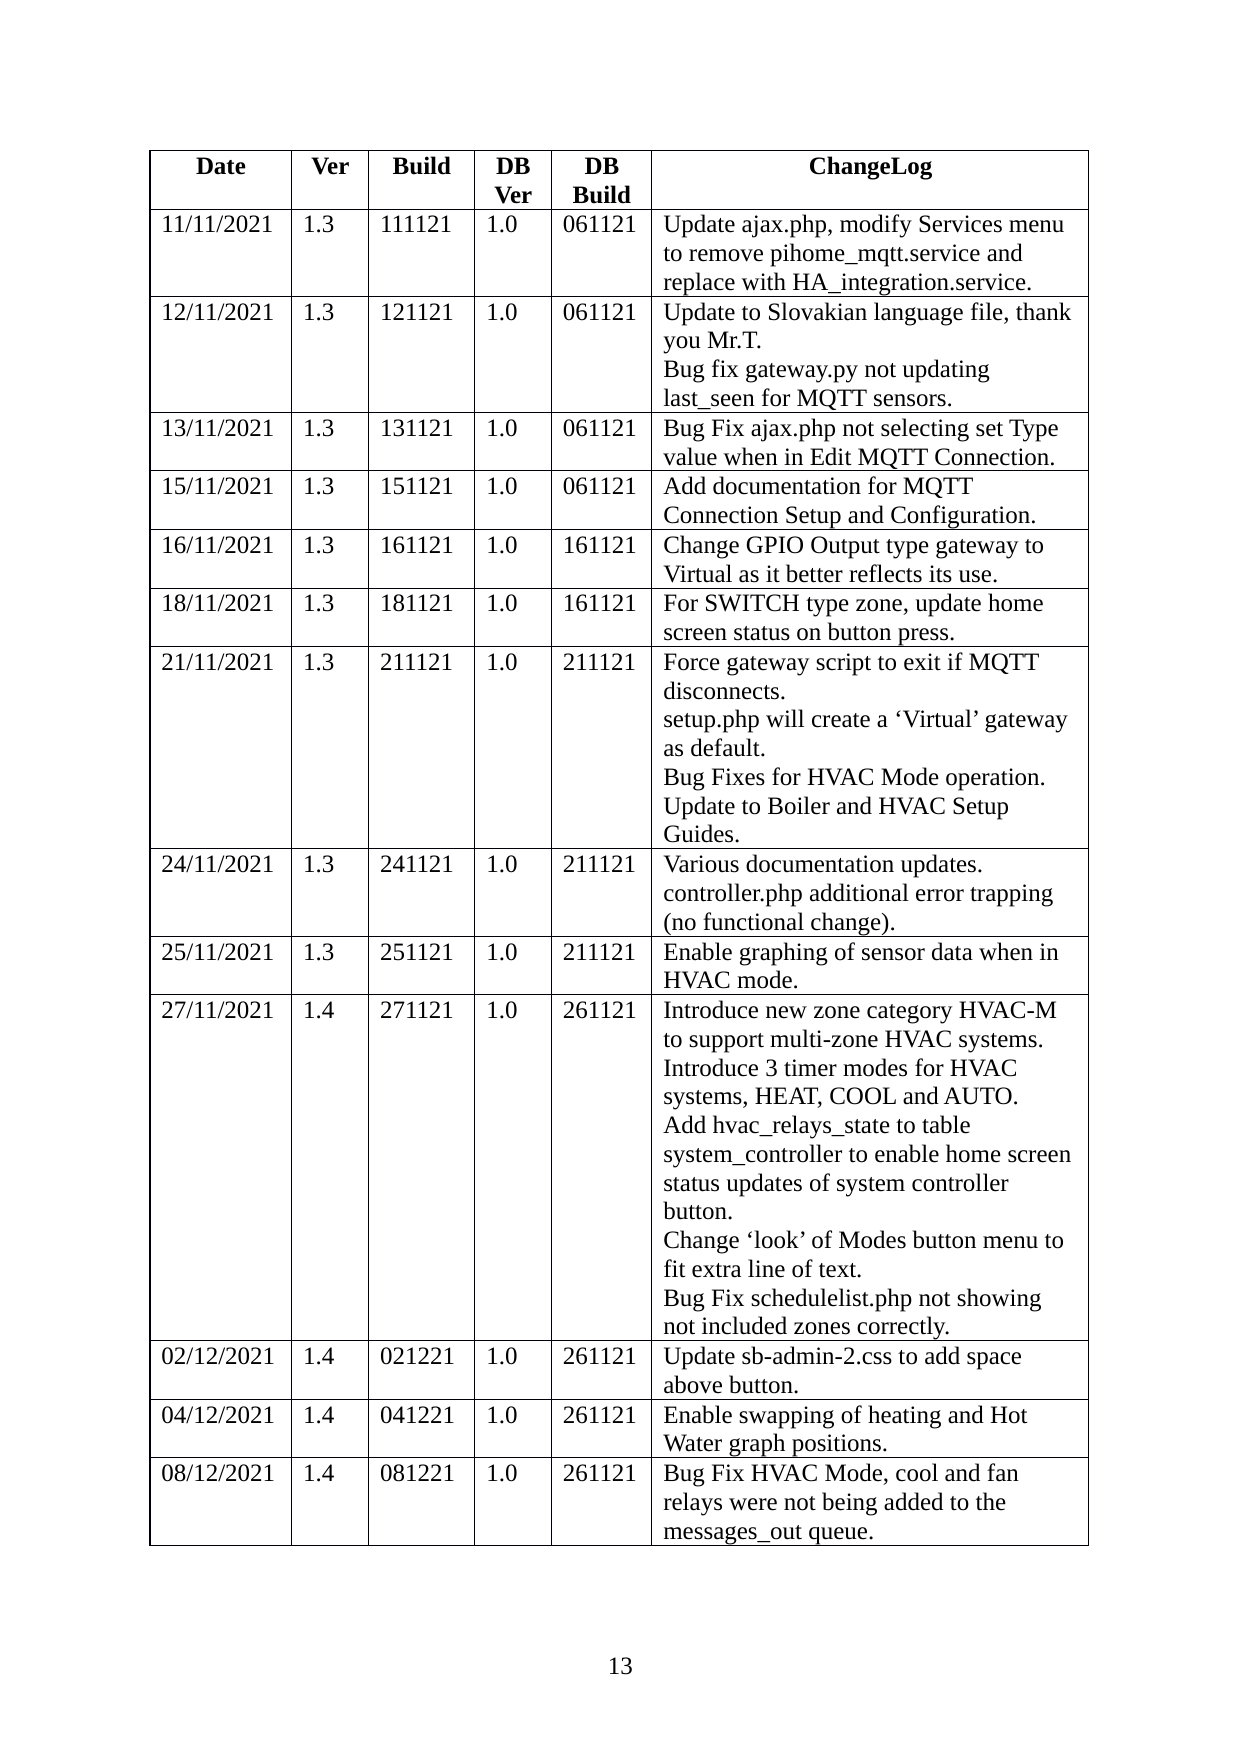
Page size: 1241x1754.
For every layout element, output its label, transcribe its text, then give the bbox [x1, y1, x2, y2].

table_cell 061121 [552, 413, 651, 470]
table_cell For SWITCH type zone, update home screen status on button press. [652, 589, 1088, 646]
table_header Date [151, 151, 291, 208]
table_cell 1.0 [475, 413, 551, 470]
table_cell 1.3 [292, 589, 368, 646]
table_cell 1.4 [292, 1341, 368, 1399]
table_cell 1.0 [475, 849, 551, 936]
table_cell 15/11/2021 [151, 471, 291, 529]
table_cell 1.3 [292, 471, 368, 529]
table_cell 161121 [369, 530, 474, 587]
table_cell 081221 [369, 1458, 474, 1544]
table_cell Enable swapping of heating and Hot Water graph positions. [652, 1400, 1088, 1457]
table_cell 211121 [552, 849, 651, 936]
table_cell 25/11/2021 [151, 937, 291, 994]
table_cell 261121 [552, 995, 651, 1340]
table_cell 1.0 [475, 1458, 551, 1544]
table_cell 041221 [369, 1400, 474, 1457]
table_header DB Build [552, 151, 651, 208]
table_header Build [369, 151, 474, 208]
table_cell Update ajax.php, modify Services menu to remove pihome_mqtt.service and replace with HA_integration.service. [652, 210, 1088, 296]
table_cell 181121 [369, 589, 474, 646]
table_cell 1.4 [292, 1458, 368, 1544]
table_cell 131121 [369, 413, 474, 470]
table_cell 161121 [552, 589, 651, 646]
table_cell 12/11/2021 [151, 297, 291, 412]
table_header ChangeLog [652, 151, 1088, 208]
table_cell Enable graphing of sensor data when in HVAC mode. [652, 937, 1088, 994]
table_cell 1.0 [475, 530, 551, 587]
table_cell Various documentation updates. controller.php additional error trapping (no functional change). [652, 849, 1088, 936]
table_cell 1.3 [292, 849, 368, 936]
table_cell 211121 [369, 647, 474, 848]
table_cell 061121 [552, 297, 651, 412]
table_cell 1.0 [475, 589, 551, 646]
table_cell 1.0 [475, 647, 551, 848]
table_cell Bug Fix HVAC Mode, cool and fan relays were not being added to the messages_out queue. [652, 1458, 1088, 1544]
table_cell 271121 [369, 995, 474, 1340]
table_cell 1.3 [292, 937, 368, 994]
table_cell 1.0 [475, 297, 551, 412]
table_cell 04/12/2021 [151, 1400, 291, 1457]
table_cell 1.0 [475, 995, 551, 1340]
table_header DB Ver [475, 151, 551, 208]
table_cell 18/11/2021 [151, 589, 291, 646]
table_cell 1.0 [475, 471, 551, 529]
table_cell 021221 [369, 1341, 474, 1399]
table_header Ver [292, 151, 368, 208]
table_cell 21/11/2021 [151, 647, 291, 848]
table_cell 1.3 [292, 297, 368, 412]
table_cell 1.3 [292, 647, 368, 848]
table_cell 1.3 [292, 210, 368, 296]
table_cell Force gateway script to exit if MQTT disconnects. setup.php will create a ‘Virtual’ gateway as default. Bug Fixes for HVAC Mode operation. Update to Boiler and HVAC Setup Guides. [652, 647, 1088, 848]
table_cell 11/11/2021 [151, 210, 291, 296]
table_cell 241121 [369, 849, 474, 936]
table_cell 1.0 [475, 1341, 551, 1399]
table_cell 02/12/2021 [151, 1341, 291, 1399]
table_cell 13/11/2021 [151, 413, 291, 470]
table_cell 211121 [552, 647, 651, 848]
table_cell 261121 [552, 1400, 651, 1457]
table_cell 211121 [552, 937, 651, 994]
table_cell 261121 [552, 1458, 651, 1544]
table_cell 1.4 [292, 1400, 368, 1457]
table_cell Update sb-admin-2.css to add space above button. [652, 1341, 1088, 1399]
table_cell 1.3 [292, 413, 368, 470]
table_cell Introduce new zone category HVAC-M to support multi-zone HVAC systems. Introduce 3 timer modes for HVAC systems, HEAT, COOL and AUTO. Add hvac_relays_state to table system_controller to enable home screen status updates of system controller button. Change ‘look’ of Modes button menu to fit extra line of text. Bug Fix schedulelist.php not showing not included zones correctly. [652, 995, 1088, 1340]
table_cell 251121 [369, 937, 474, 994]
table_cell 1.0 [475, 210, 551, 296]
table_cell 1.3 [292, 530, 368, 587]
table_cell 24/11/2021 [151, 849, 291, 936]
table_cell Update to Slovakian language file, thank you Mr.T. Bug fix gateway.py not updating last_seen for MQTT sensors. [652, 297, 1088, 412]
table_cell 1.0 [475, 1400, 551, 1457]
table_cell 08/12/2021 [151, 1458, 291, 1544]
table_cell 16/11/2021 [151, 530, 291, 587]
table_cell 121121 [369, 297, 474, 412]
table_cell 1.0 [475, 937, 551, 994]
table_cell 161121 [552, 530, 651, 587]
table_cell 27/11/2021 [151, 995, 291, 1340]
table_cell 111121 [369, 210, 474, 296]
table_cell Bug Fix ajax.php not selecting set Type value when in Edit MQTT Connection. [652, 413, 1088, 470]
table_cell 151121 [369, 471, 474, 529]
table_cell 1.4 [292, 995, 368, 1340]
table_cell 061121 [552, 471, 651, 529]
table_cell Add documentation for MQTT Connection Setup and Configuration. [652, 471, 1088, 529]
table_cell Change GPIO Output type gateway to Virtual as it better reflects its use. [652, 530, 1088, 587]
table_cell 061121 [552, 210, 651, 296]
table_cell 261121 [552, 1341, 651, 1399]
